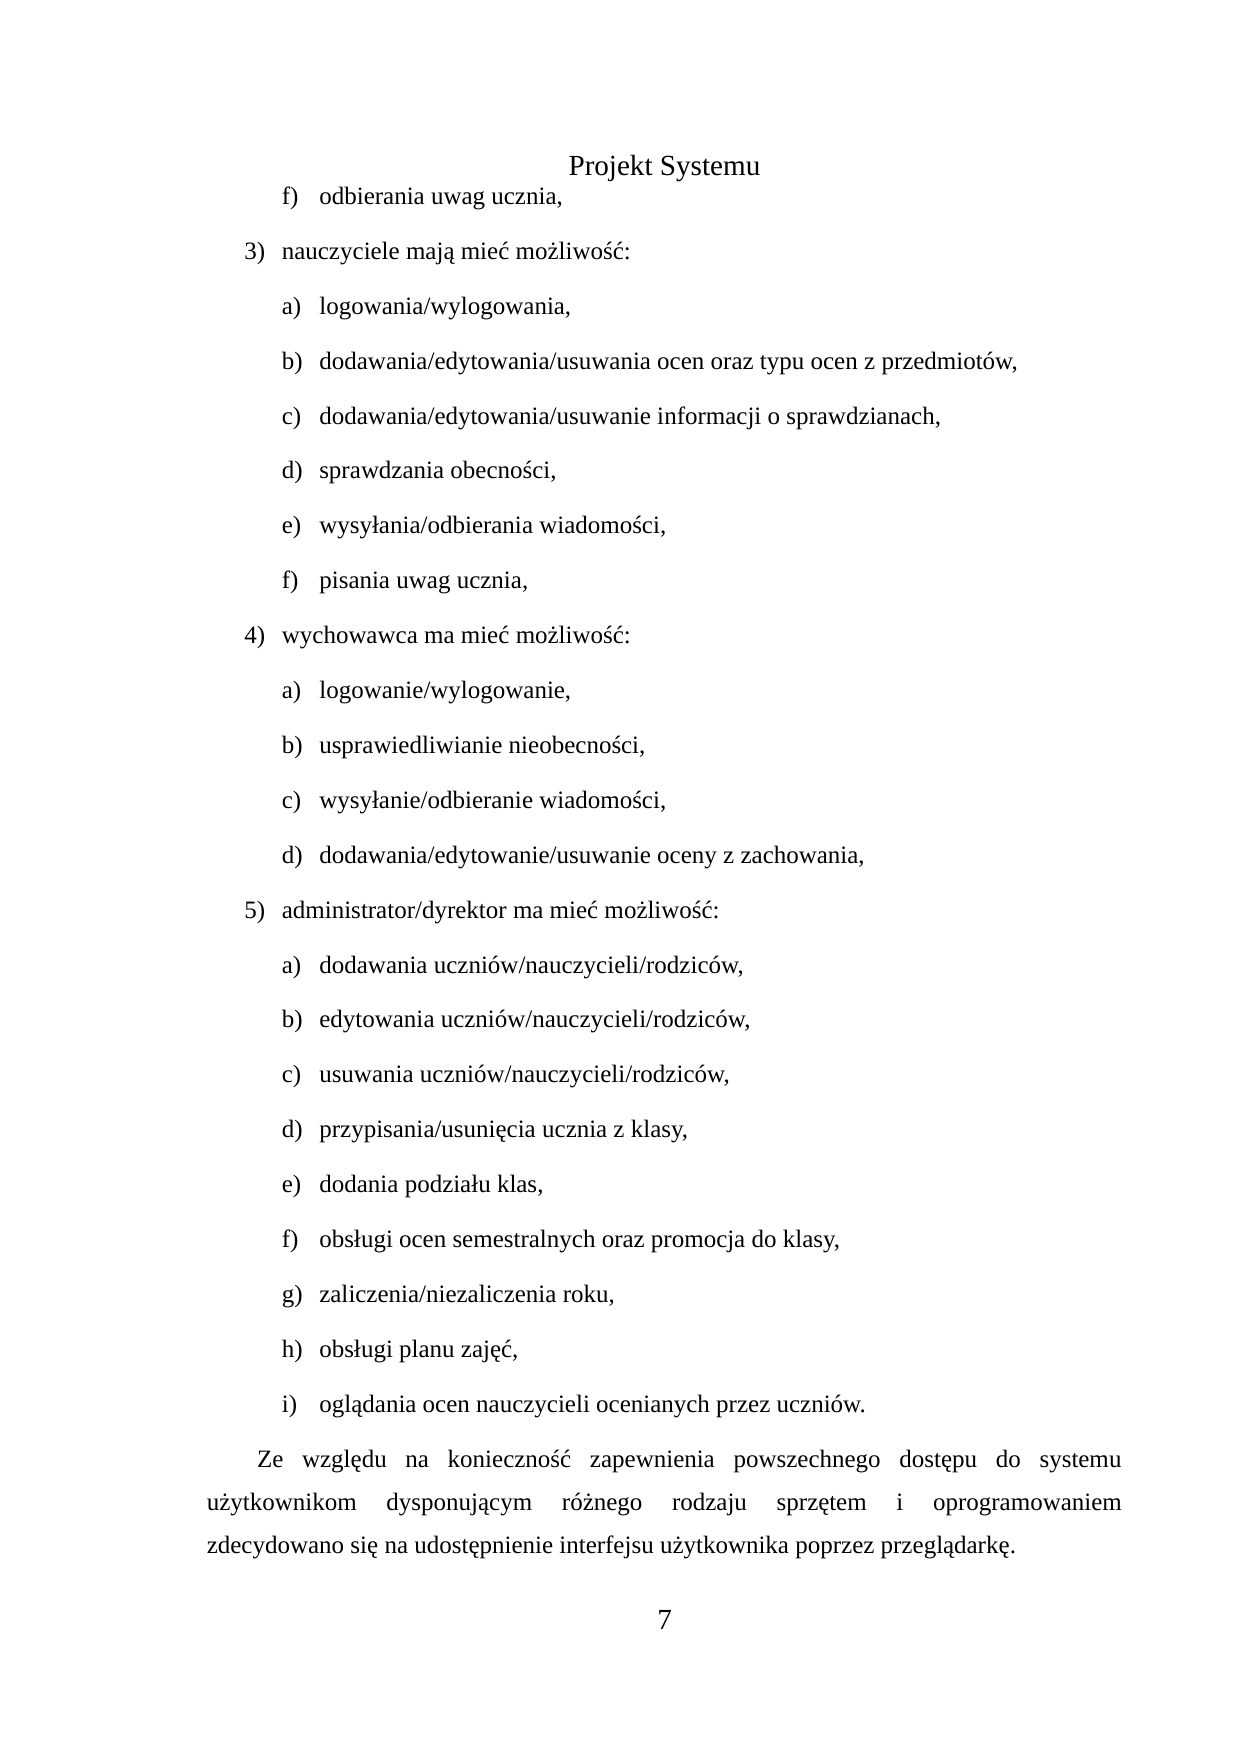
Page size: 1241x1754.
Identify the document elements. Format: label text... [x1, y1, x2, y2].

list dodawania/edytowanie/usuwanie oceny z zachowania, [282, 840, 1122, 869]
list wysyłanie/odbieranie wiadomości, [282, 785, 1122, 814]
list logowanie/wylogowanie, [282, 675, 1122, 704]
list edytowania uczniów/nauczycieli/rodziców, [282, 1004, 1122, 1033]
list nauczyciele mają mieć możliwość: [244, 236, 1122, 265]
list usprawiedliwianie nieobecności, [282, 730, 1122, 759]
list obsługi planu zajęć, [282, 1334, 1122, 1363]
list wysyłania/odbierania wiadomości, [282, 511, 1122, 539]
list usuwania uczniów/nauczycieli/rodziców, [282, 1059, 1122, 1088]
list dodawania uczniów/nauczycieli/rodziców, [282, 950, 1122, 978]
list pisania uwag ucznia, [282, 565, 1122, 594]
list wychowawca ma mieć możliwość: [244, 620, 1122, 649]
list przypisania/usunięcia ucznia z klasy, [282, 1114, 1122, 1143]
list zaliczenia/niezaliczenia roku, [282, 1279, 1122, 1308]
list dodawania/edytowania/usuwanie informacji o sprawdzianach, [282, 401, 1122, 429]
list dodania podziału klas, [282, 1169, 1122, 1198]
list dodawania/edytowania/usuwania ocen oraz typu ocen z przedmiotów, [282, 346, 1122, 374]
text Ze względu na konieczność zapewnienia powszechnego dostępu do systemu użytkownikom dysponującym różnego rodzaju sprzętem i oprogramowaniem zdecydowano się na udostępnienie interfejsu użytkownika poprzez przeglądarkę. [207, 1444, 1122, 1559]
list odbierania uwag ucznia, [282, 181, 1122, 210]
list obsługi ocen semestralnych oraz promocja do klasy, [282, 1224, 1122, 1253]
list sprawdzania obecności, [282, 456, 1122, 484]
list logowania/wylogowania, [282, 291, 1122, 320]
list oglądania ocen nauczycieli ocenianych przez uczniów. [282, 1389, 1122, 1418]
list administrator/dyrektor ma mieć możliwość: [244, 895, 1122, 923]
